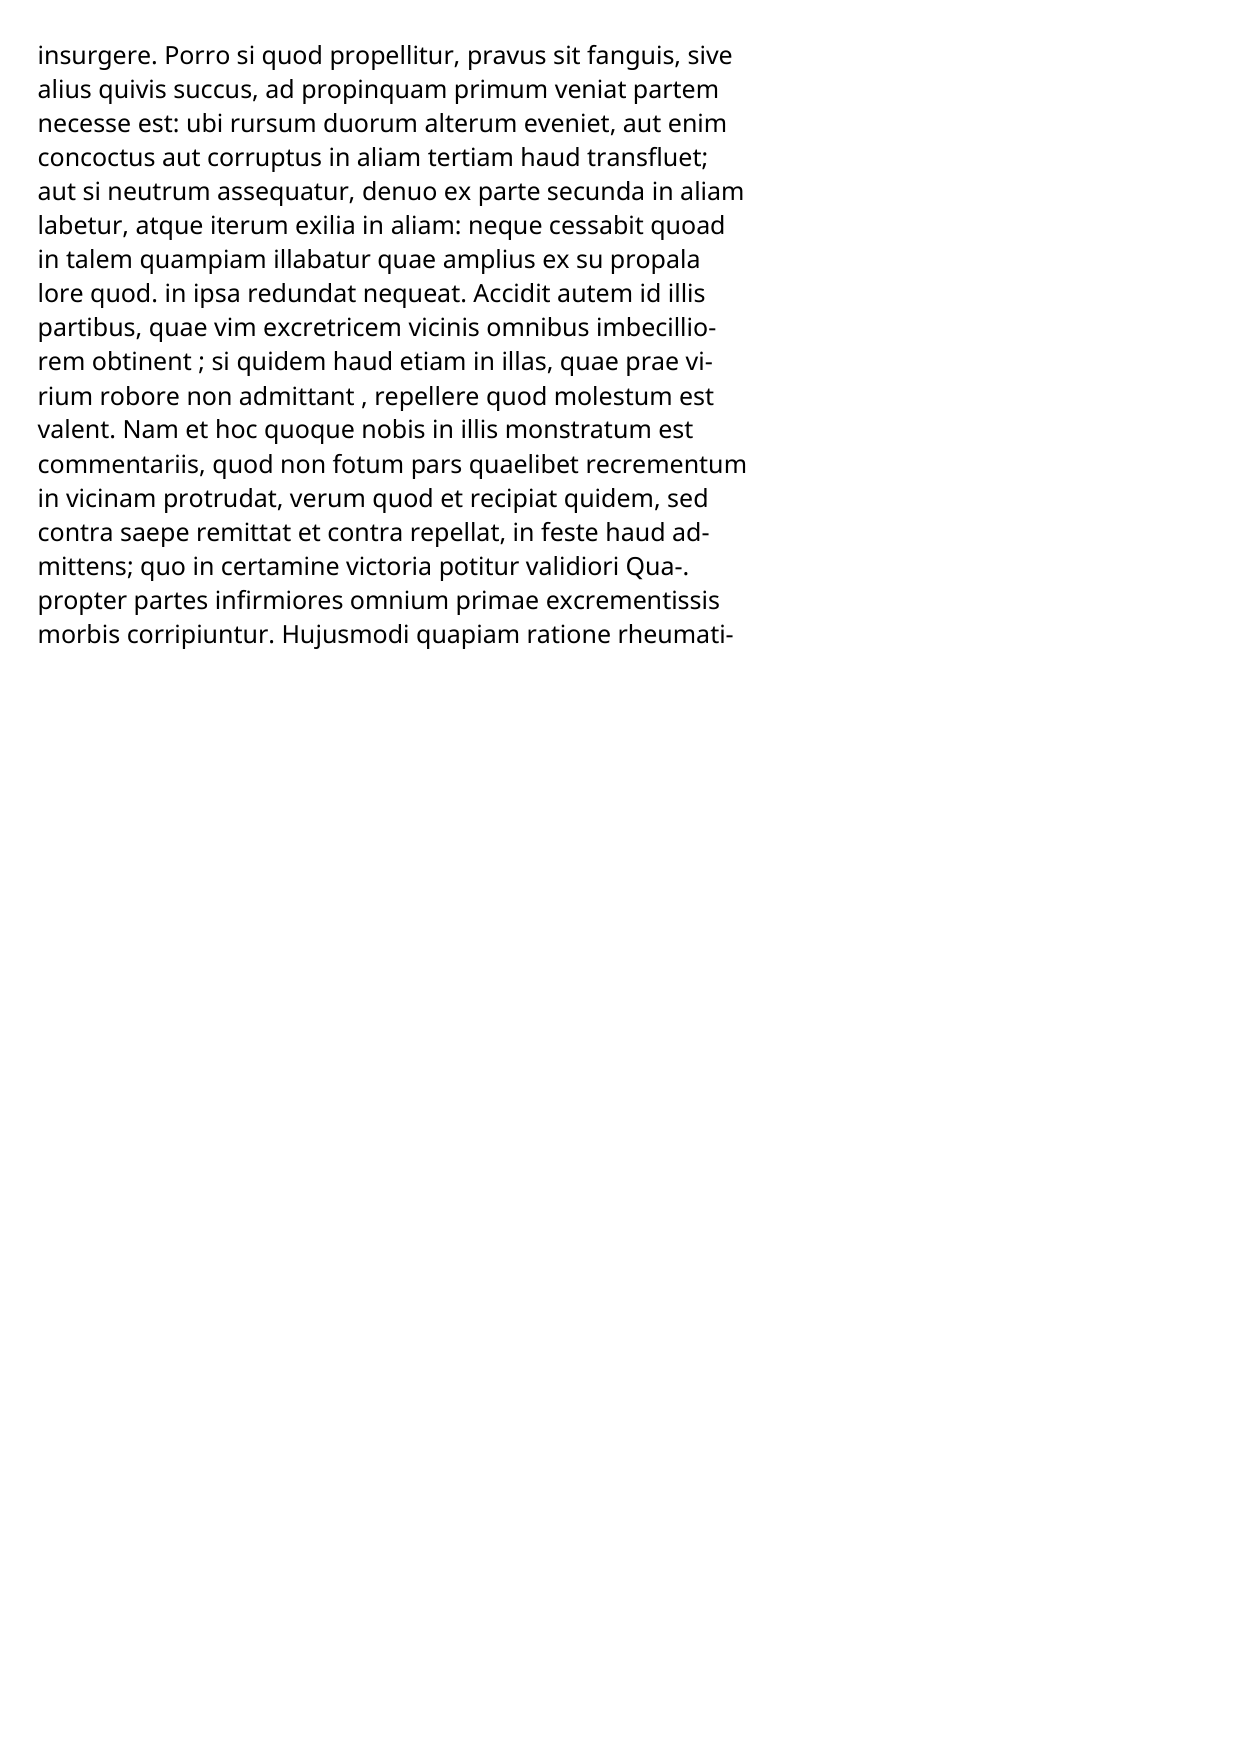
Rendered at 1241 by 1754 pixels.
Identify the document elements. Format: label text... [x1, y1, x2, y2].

text insurgere. Porro si quod propellitur, pravus sit fanguis, sive alius quivis succus, ad propinquam primum veniat partem necesse est: ubi rursum duorum alterum eveniet, aut enim concoctus aut corruptus in aliam tertiam haud transfluet; aut si neutrum assequatur, denuo ex parte secunda in aliam labetur, atque iterum exilia in aliam: neque cessabit quoad in talem quampiam illabatur quae amplius ex su propala lore quod. in ipsa redundat nequeat. Accidit autem id illis partibus, quae vim excretricem vicinis omnibus imbecillio- rem obtinent ; si quidem haud etiam in illas, quae prae vi- rium robore non admittant , repellere quod molestum est valent. Nam et hoc quoque nobis in illis monstratum est commentariis, quod non fotum pars quaelibet recrementum in vicinam protrudat, verum quod et recipiat quidem, sed contra saepe remittat et contra repellat, in feste haud ad- mittens; quo in certamine victoria potitur validiori Qua-. propter partes infirmiores omnium primae excrementissis morbis corripiuntur. Hujusmodi quapiam ratione rheumati- [37, 37, 1203, 651]
